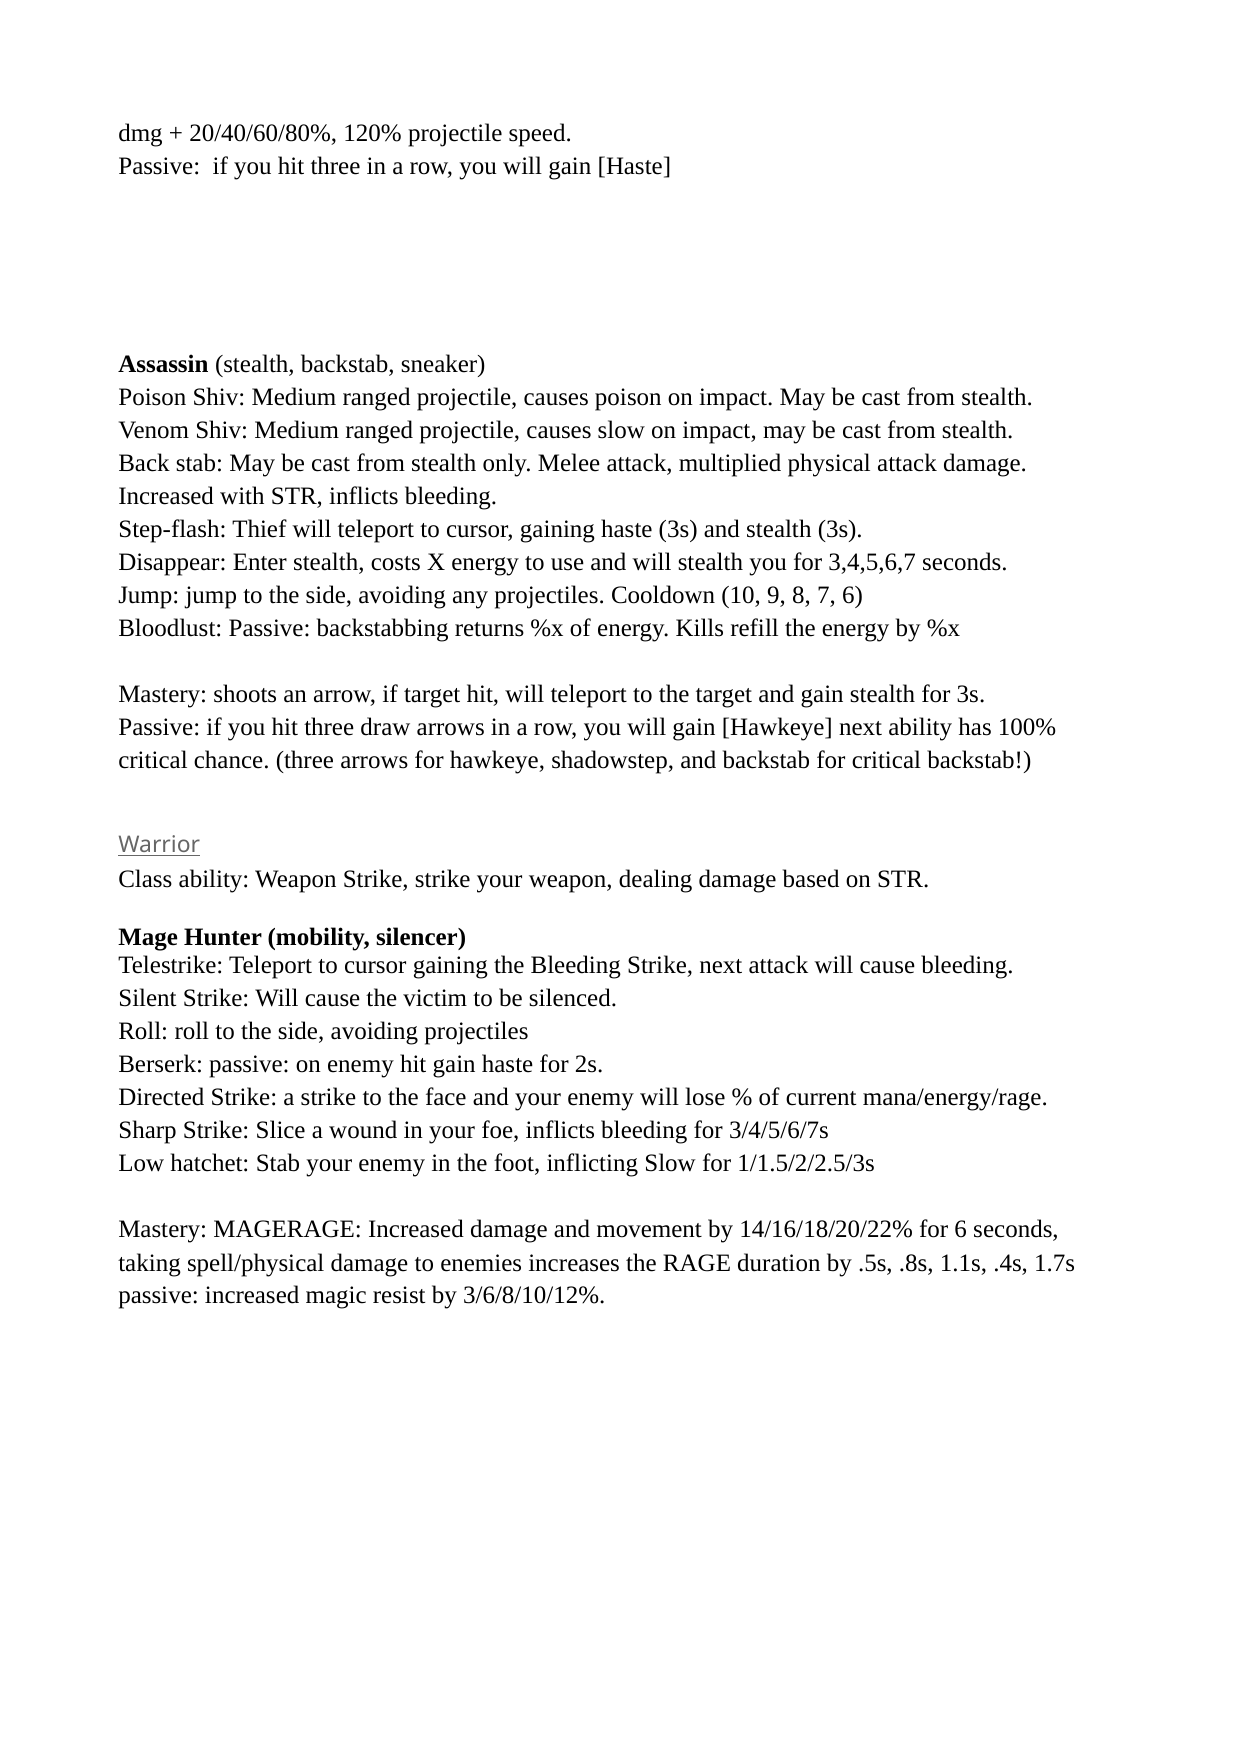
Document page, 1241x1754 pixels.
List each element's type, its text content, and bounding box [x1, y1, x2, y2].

text dmg + 20/40/60/80%, 120% projectile speed. [118, 118, 1122, 147]
text passive: increased magic resist by 3/6/8/10/12%. [118, 1281, 1122, 1309]
text Roll: roll to the side, avoiding projectiles [118, 1016, 1122, 1045]
text Jump: jump to the side, avoiding any projectiles. Cooldown (10, 9, 8, 7, 6) [118, 580, 1122, 609]
subtitle Class ability: Weapon Strike, strike your weapon, dealing damage based on STR. [118, 864, 1122, 893]
text Disappear: Enter stealth, costs X energy to use and will stealth you for 3,4,5,6,7 seconds. [118, 547, 1122, 576]
text Venom Shiv: Medium ranged projectile, causes slow on impact, may be cast from stealth. [118, 415, 1122, 444]
text Assassin (stealth, backstab, sneaker) [118, 349, 1122, 378]
text Step-flash: Thief will teleport to cursor, gaining haste (3s) and stealth (3s). [118, 514, 1122, 543]
text Directed Strike: a strike to the face and your enemy will lose % of current mana/energy/rage. [118, 1082, 1122, 1111]
text Poison Shiv: Medium ranged projectile, causes poison on impact. May be cast from stealth. [118, 382, 1122, 411]
subtitle Mage Hunter (mobility, silencer) [118, 922, 1122, 950]
text Berserk: passive: on enemy hit gain haste for 2s. [118, 1049, 1122, 1078]
text Mastery: MAGERAGE: Increased damage and movement by 14/16/18/20/22% for 6 seconds, taking spell/physical damage to enemies increases the RAGE duration by .5s, .8s, 1.1s, .4s, 1.7s [118, 1214, 1122, 1276]
subtitle Warrior [118, 828, 1122, 859]
text Passive: if you hit three draw arrows in a row, you will gain [Hawkeye] next ability has 100% critical chance. (three arrows for hawkeye, shadowstep, and backstab for critical backstab!) [118, 712, 1122, 774]
text Telestrike: Teleport to cursor gaining the Bleeding Strike, next attack will cause bleeding. [118, 950, 1122, 979]
text Silent Strike: Will cause the victim to be silenced. [118, 983, 1122, 1012]
text Back stab: May be cast from stealth only. Melee attack, multiplied physical attack damage. Increased with STR, inflicts bleeding. [118, 448, 1122, 510]
text Low hatchet: Stab your enemy in the foot, inflicting Slow for 1/1.5/2/2.5/3s [118, 1148, 1122, 1177]
text Bloodlust: Passive: backstabbing returns %x of energy. Kills refill the energy by %x [118, 613, 1122, 642]
text Passive: if you hit three in a row, you will gain [Haste] [118, 151, 1122, 180]
text Sharp Strike: Slice a wound in your foe, inflicts bleeding for 3/4/5/6/7s [118, 1116, 1122, 1144]
text Mastery: shoots an arrow, if target hit, will teleport to the target and gain stealth for 3s. [118, 679, 1122, 708]
